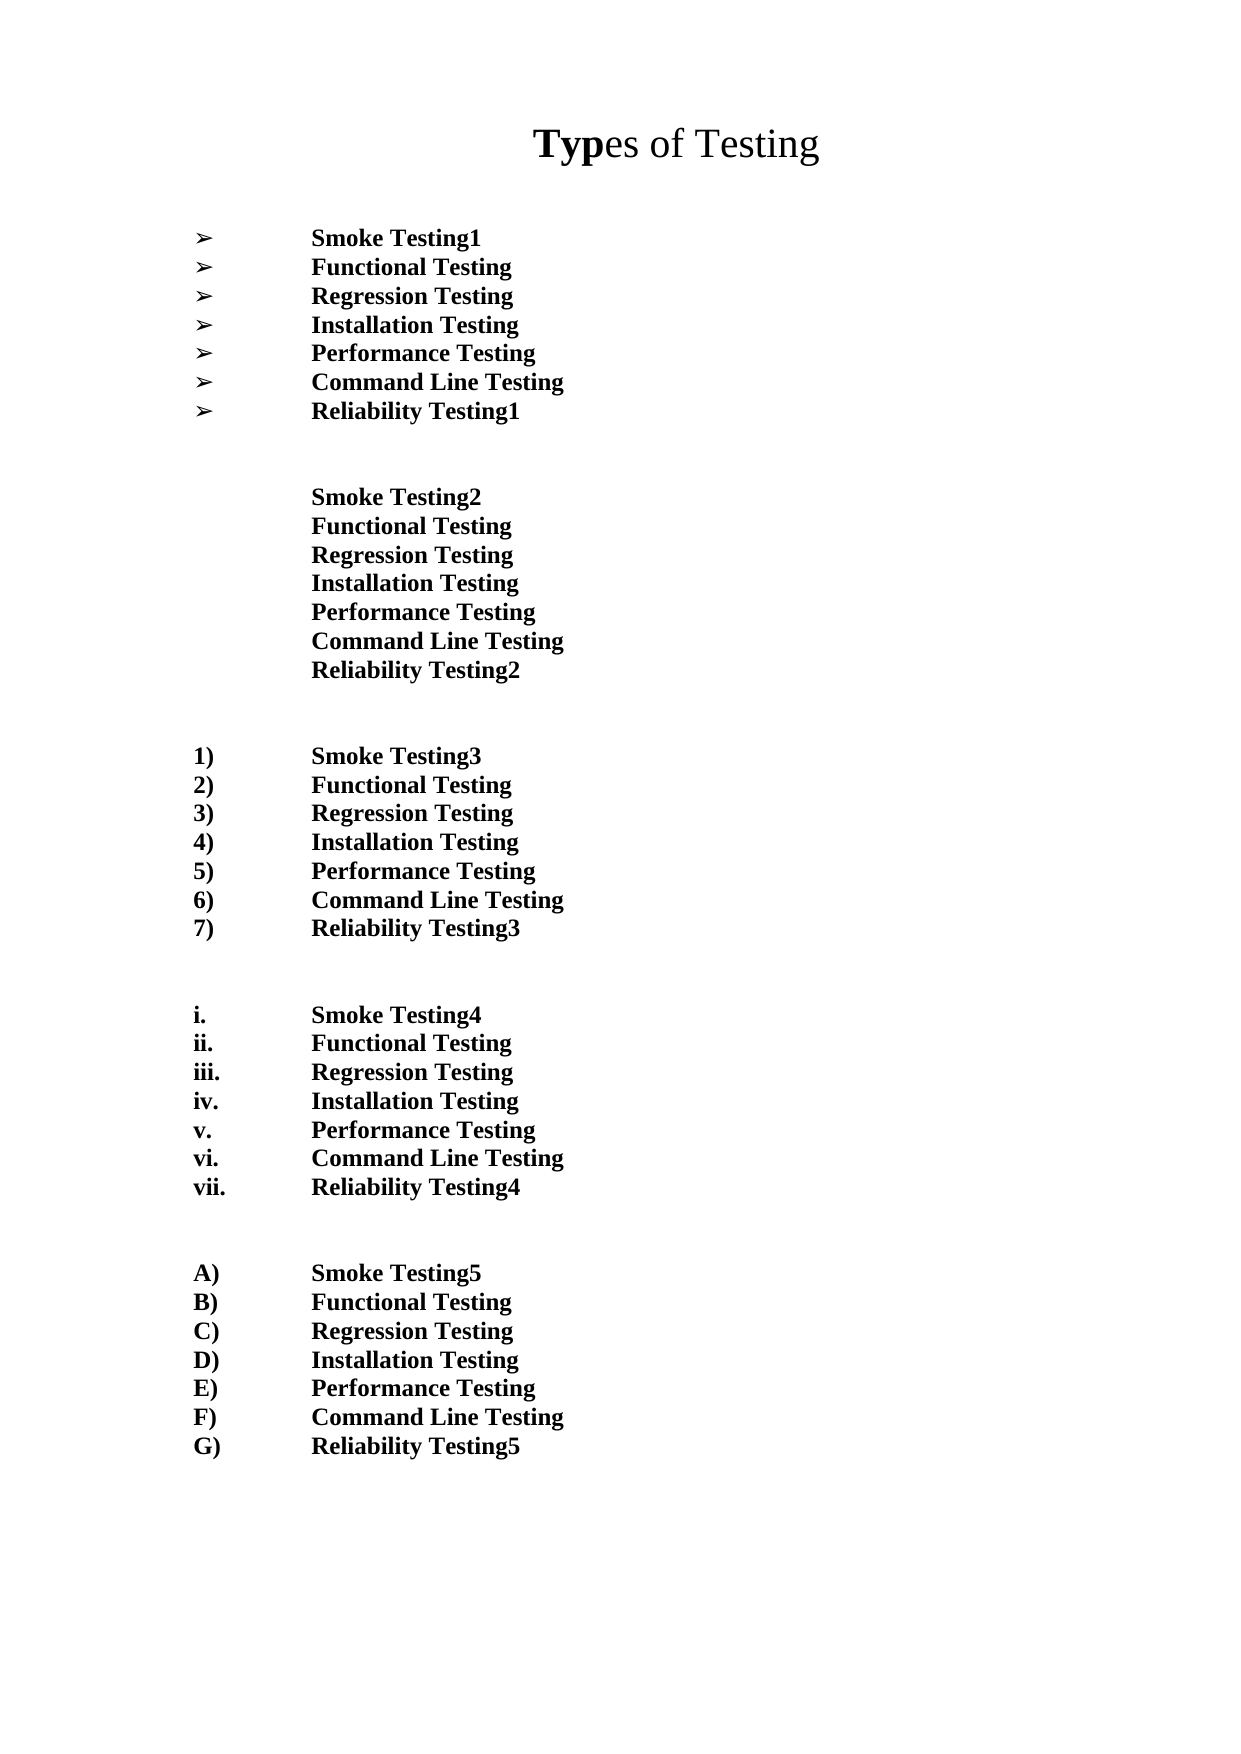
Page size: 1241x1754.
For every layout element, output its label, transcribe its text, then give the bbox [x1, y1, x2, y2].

list Smoke Testing1 [193, 223, 1122, 252]
list Smoke Testing5 [193, 1258, 1122, 1287]
list Reliability Testing5 [193, 1431, 1122, 1460]
list Functional Testing [193, 1028, 1122, 1057]
list Reliability Testing4 [193, 1172, 1122, 1201]
list Command Line Testing [193, 1402, 1122, 1431]
list Regression Testing [193, 1316, 1122, 1345]
list Smoke Testing2 [193, 482, 1122, 511]
list Installation Testing [193, 1345, 1122, 1373]
list Command Line Testing [193, 367, 1122, 396]
list Performance Testing [193, 1115, 1122, 1143]
list Regression Testing [193, 1057, 1122, 1086]
list Installation Testing [193, 1086, 1122, 1115]
list Functional Testing [193, 1287, 1122, 1316]
list Smoke Testing4 [193, 1000, 1122, 1028]
list Regression Testing [193, 540, 1122, 568]
list Performance Testing [193, 338, 1122, 367]
list Command Line Testing [193, 885, 1122, 913]
list Functional Testing [193, 770, 1122, 798]
list Functional Testing [193, 511, 1122, 540]
list Reliability Testing2 [193, 655, 1122, 683]
text Types of Testing [118, 118, 1122, 166]
list Smoke Testing3 [193, 741, 1122, 770]
list Reliability Testing1 [193, 396, 1122, 425]
list Reliability Testing3 [193, 913, 1122, 942]
list Installation Testing [193, 310, 1122, 338]
list Regression Testing [193, 281, 1122, 310]
list Functional Testing [193, 252, 1122, 281]
list Command Line Testing [193, 1143, 1122, 1172]
list Installation Testing [193, 827, 1122, 856]
list Command Line Testing [193, 626, 1122, 655]
list Performance Testing [193, 1373, 1122, 1402]
list Performance Testing [193, 597, 1122, 626]
list Installation Testing [193, 568, 1122, 597]
list Performance Testing [193, 856, 1122, 885]
list Regression Testing [193, 798, 1122, 827]
